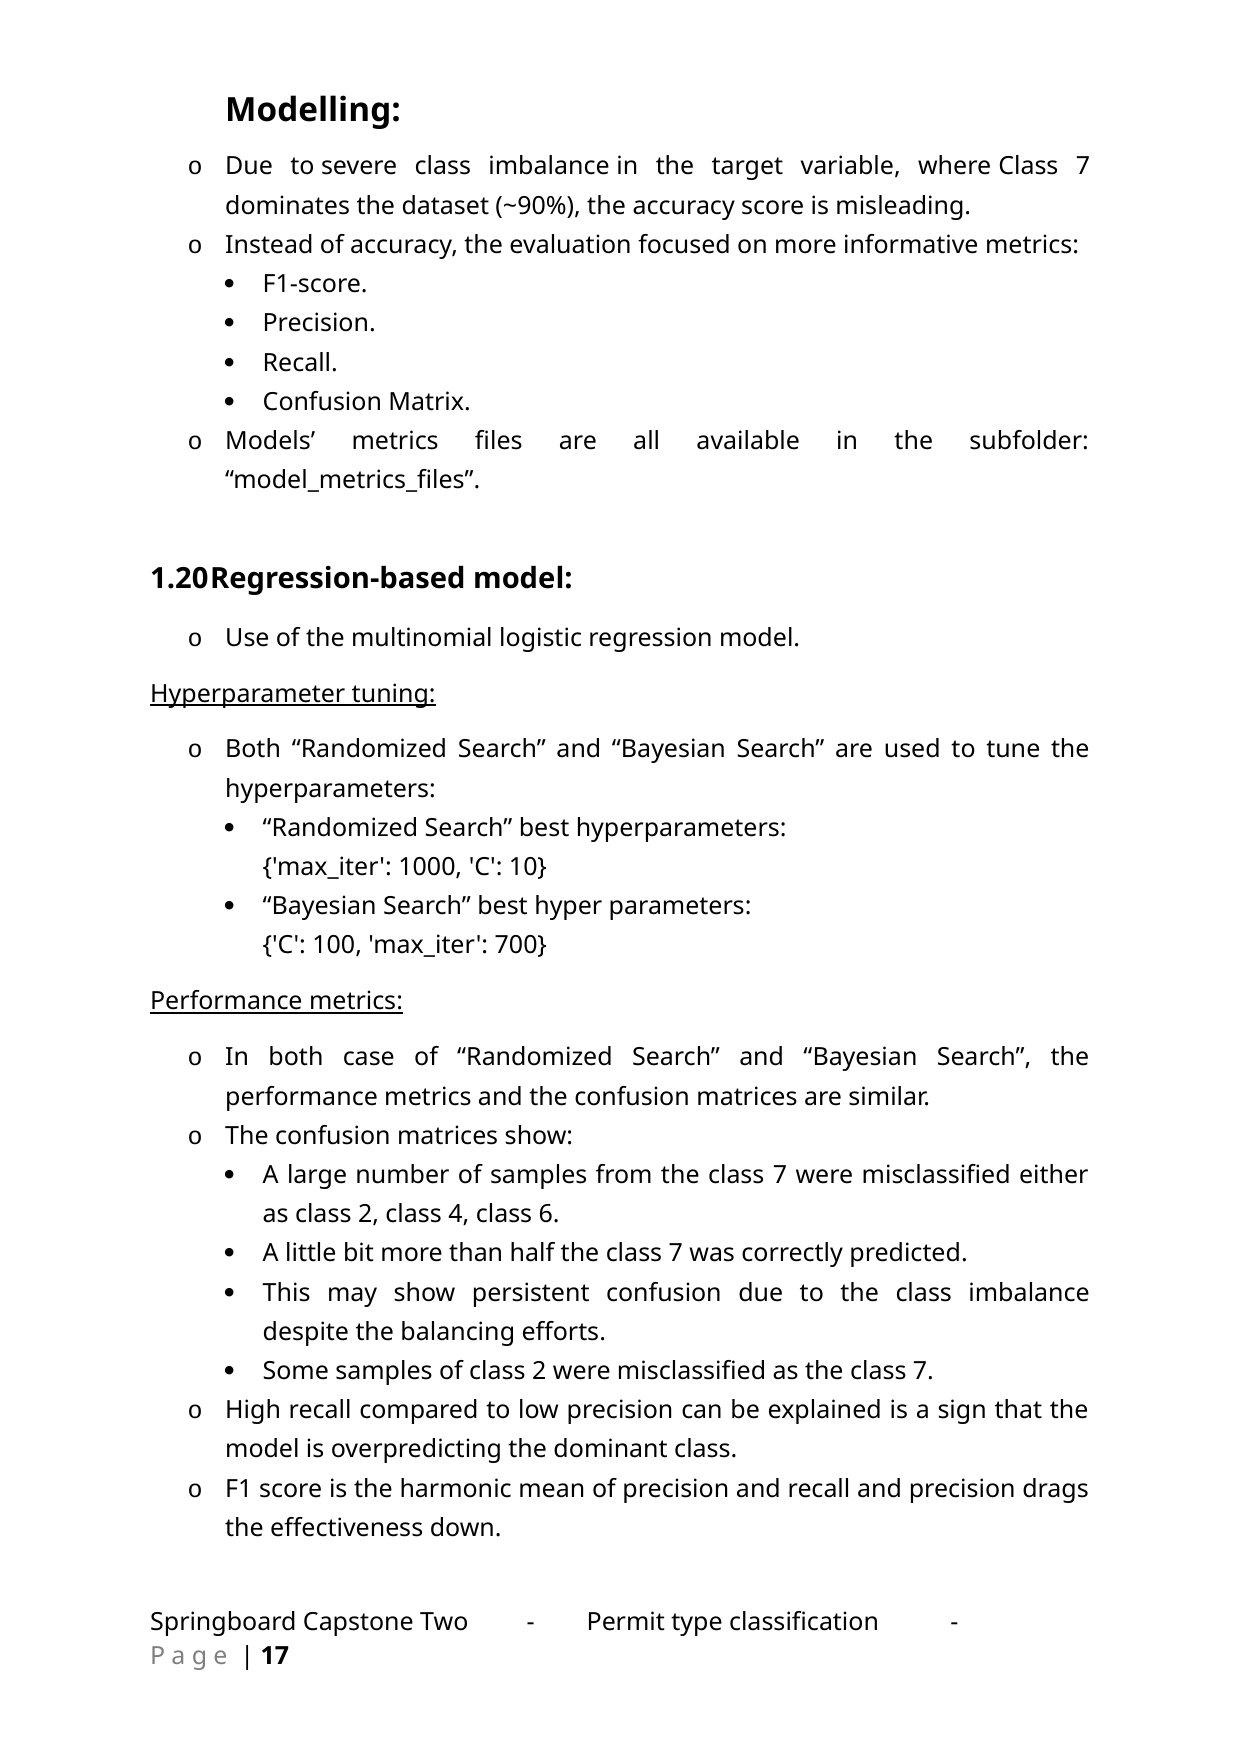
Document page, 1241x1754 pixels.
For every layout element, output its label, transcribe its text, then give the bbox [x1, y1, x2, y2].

list Models’ metrics files are all available in the subfolder: “model_metrics_files”. [187, 423, 1090, 496]
list Precision. [225, 305, 1090, 339]
list A little bit more than half the class 7 was correctly predicted. [225, 1235, 1090, 1269]
list {'max_iter': 1000, 'C': 10} [262, 849, 1090, 883]
subtitle Modelling: [225, 85, 1090, 131]
list {'C': 100, 'max_iter': 700} [262, 927, 1090, 961]
subtitle Regression-based model: [150, 557, 1090, 597]
list High recall compared to low precision can be explained is a sign that the model is overpredicting the dominant class. [187, 1392, 1090, 1465]
subtitle Performance metrics: [150, 983, 1090, 1017]
list Instead of accuracy, the evaluation focused on more informative metrics: [187, 227, 1090, 261]
list Confusion Matrix. [225, 383, 1090, 417]
list Recall. [225, 344, 1090, 378]
list “Bayesian Search” best hyper parameters: [225, 888, 1090, 922]
list Due to severe class imbalance in the target variable, where Class 7 dominates the dataset (~90%), the accuracy score is misleading. [187, 148, 1090, 221]
list Some samples of class 2 were misclassified as the class 7. [225, 1353, 1090, 1387]
list F1 score is the harmonic mean of precision and recall and precision drags the effectiveness down. [187, 1470, 1090, 1544]
list A large number of samples from the class 7 were misclassified either as class 2, class 4, class 6. [225, 1157, 1090, 1230]
list Use of the multinomial logistic regression model. [187, 619, 1090, 653]
subtitle Hyperparameter tuning: [150, 675, 1090, 709]
list “Randomized Search” best hyperparameters: [225, 810, 1090, 844]
list Both “Randomized Search” and “Bayesian Search” are used to tune the hyperparameters: [187, 731, 1090, 804]
list F1-score. [225, 266, 1090, 300]
list The confusion matrices show: [187, 1117, 1090, 1152]
list This may show persistent confusion due to the class imbalance despite the balancing efforts. [225, 1274, 1090, 1347]
list In both case of “Randomized Search” and “Bayesian Search”, the performance metrics and the confusion matrices are similar. [187, 1039, 1090, 1112]
